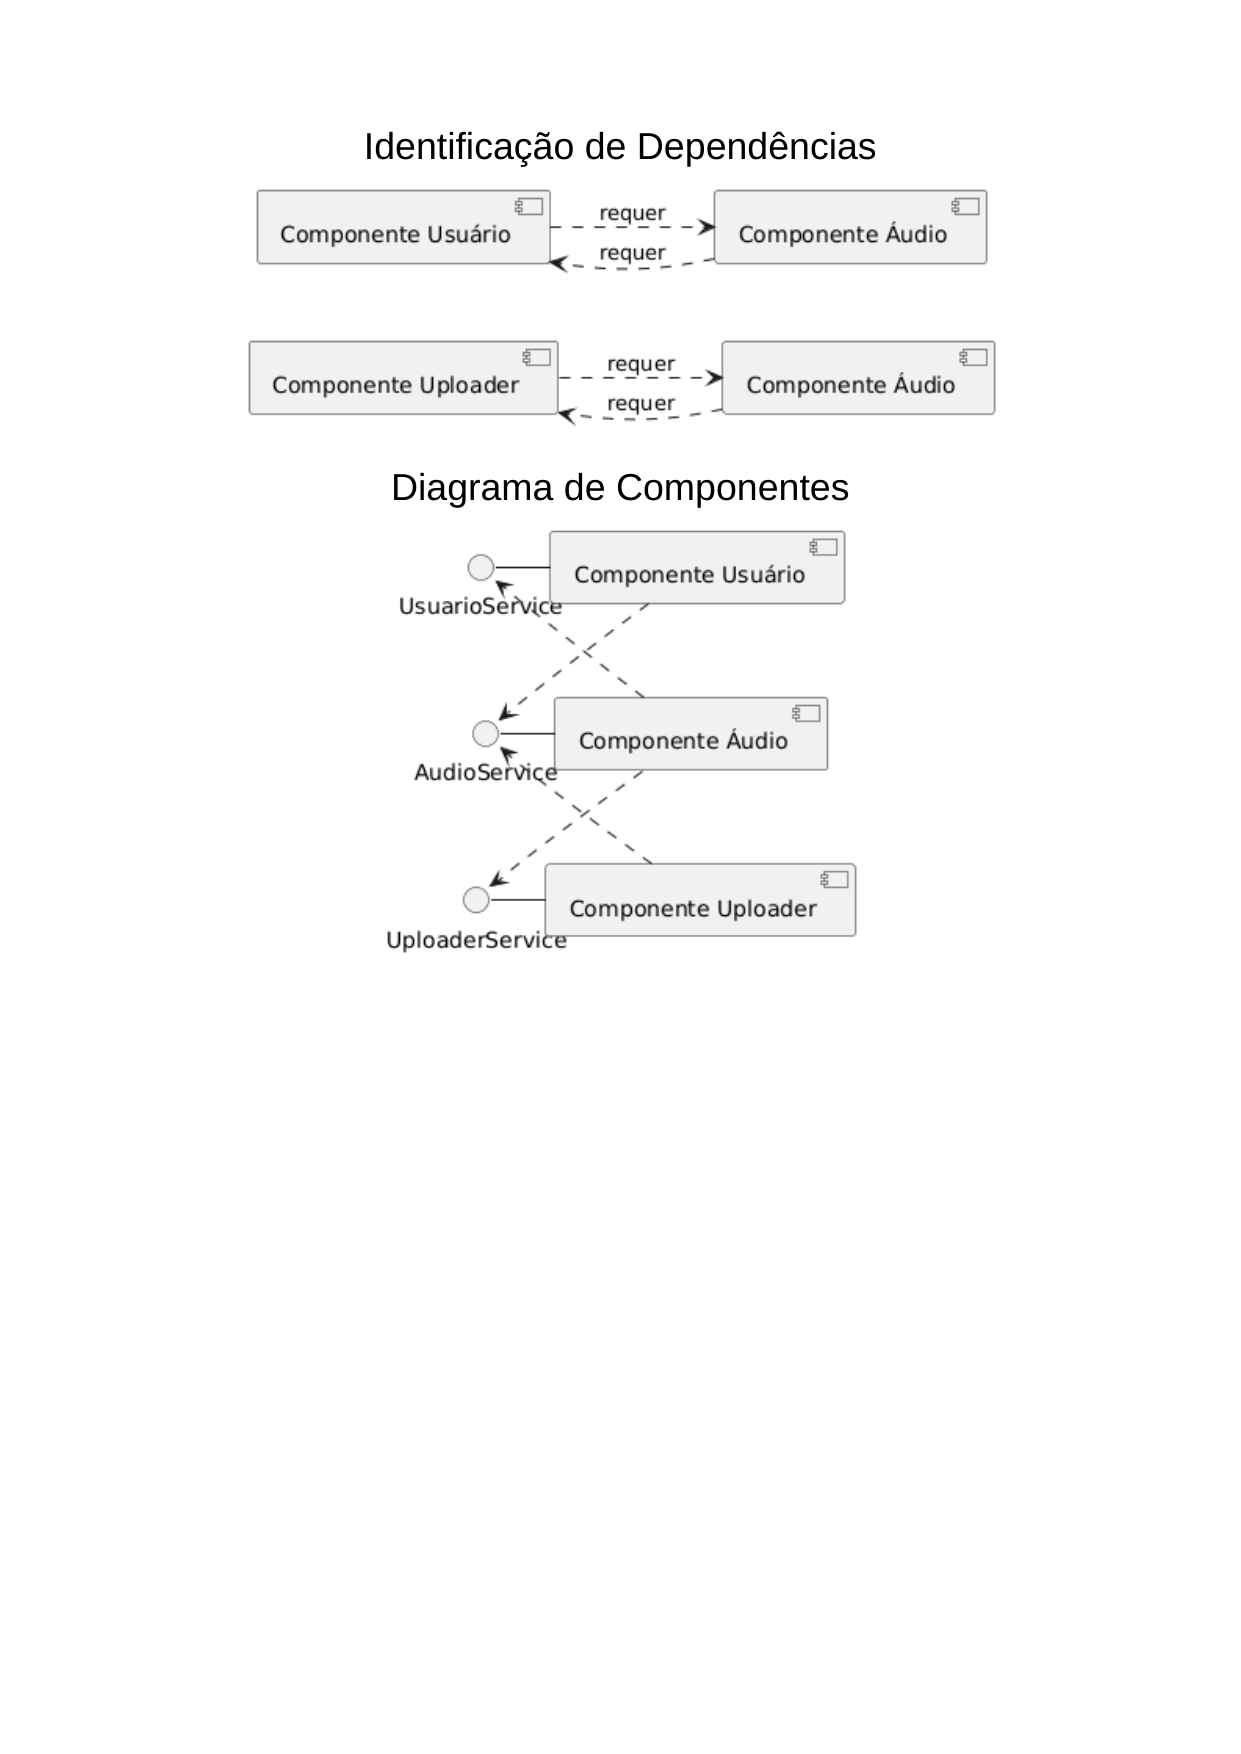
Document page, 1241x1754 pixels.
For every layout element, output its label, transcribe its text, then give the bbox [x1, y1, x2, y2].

picture [238, 330, 1002, 431]
picture [377, 521, 863, 959]
subtitle Diagrama de Componentes [118, 465, 1122, 508]
picture [246, 180, 994, 279]
subtitle Identificação de Dependências [118, 124, 1122, 167]
